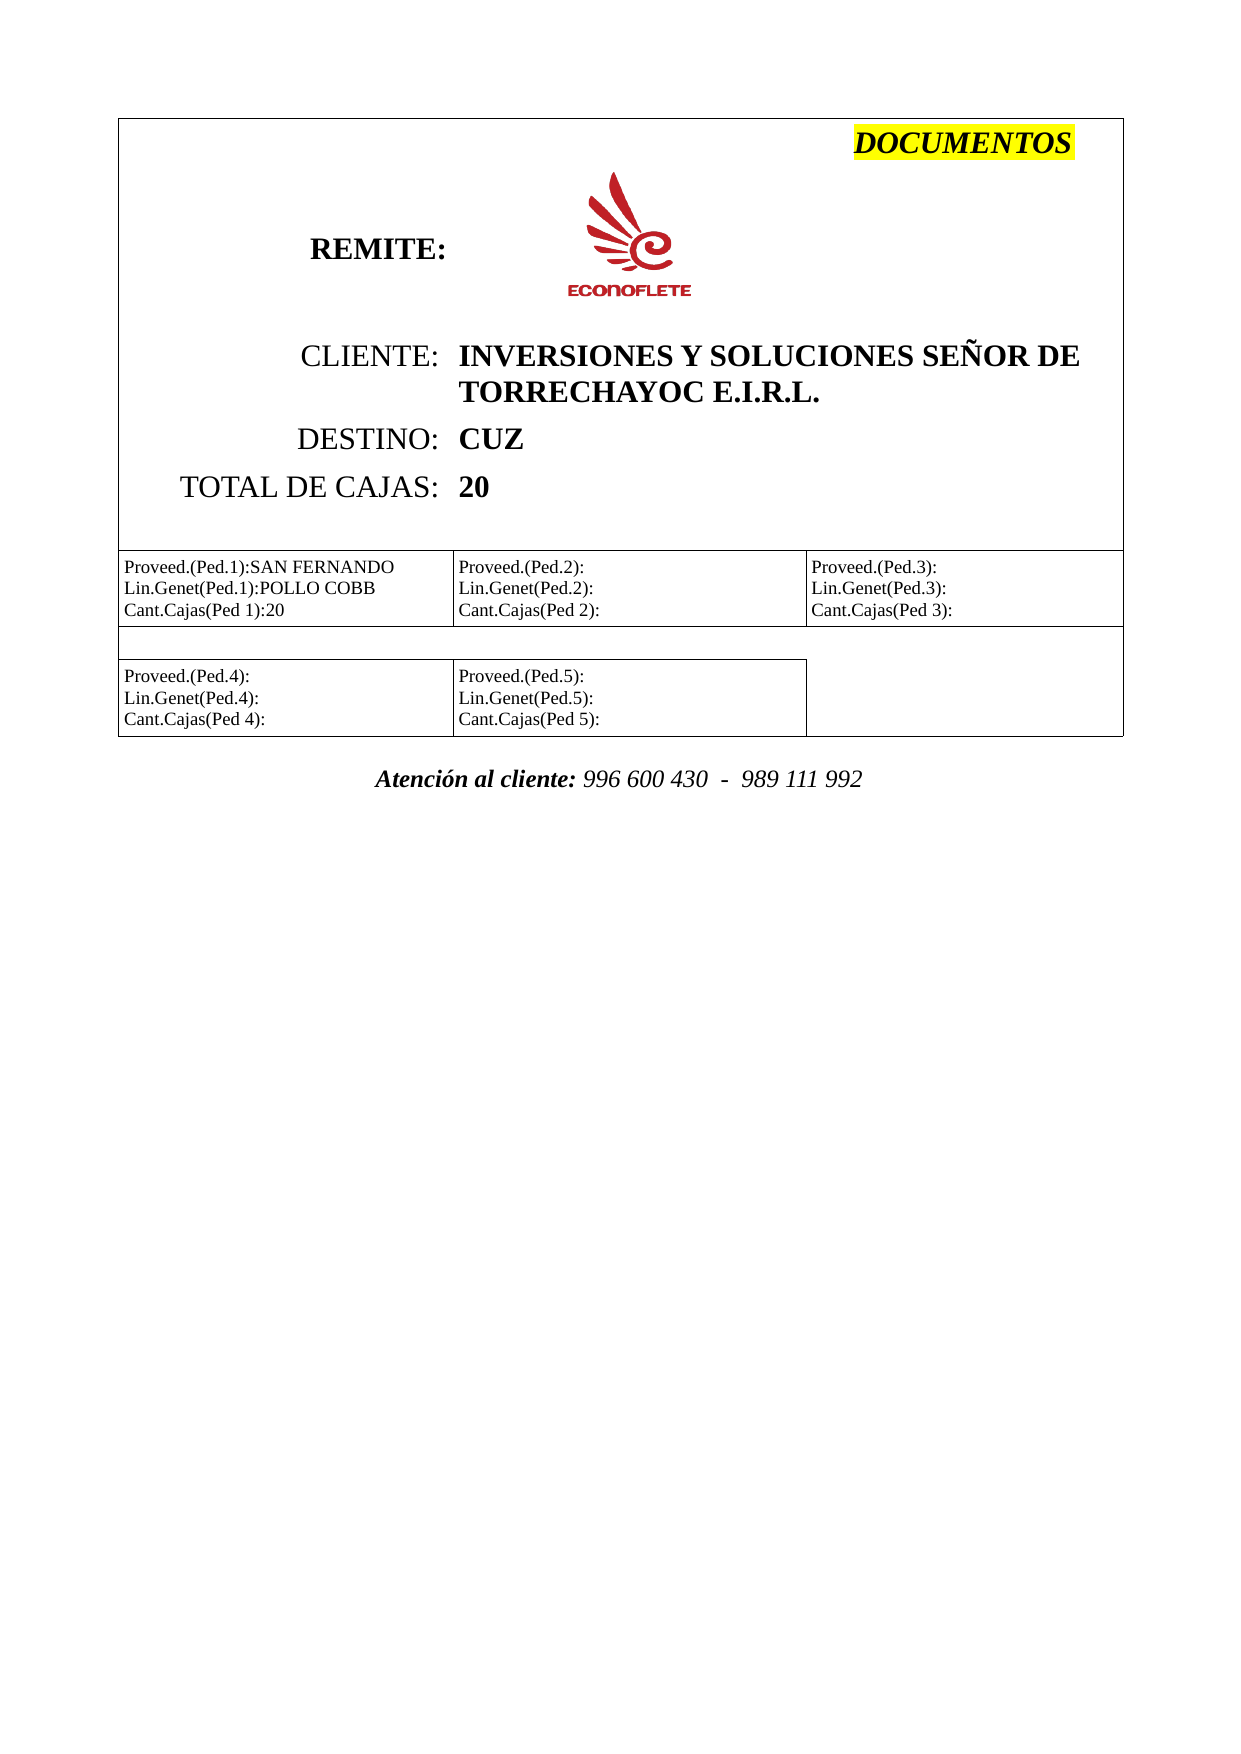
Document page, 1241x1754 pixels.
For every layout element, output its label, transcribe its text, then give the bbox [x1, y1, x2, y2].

table_header [453, 119, 806, 166]
table_cell Proveed.(Ped.1):SAN FERNANDO Lin.Genet(Ped.1):POLLO COBB Cant.Cajas(Ped 1):20 [119, 551, 453, 626]
table_cell TOTAL DE CAJAS: [119, 462, 453, 510]
table_cell CLIENTE: [119, 332, 453, 415]
table_cell 20 [453, 462, 1123, 510]
table_cell CUZ [453, 415, 806, 462]
table_cell [806, 415, 1123, 462]
table_cell [453, 510, 806, 550]
table_cell Proveed.(Ped.2): Lin.Genet(Ped.2): Cant.Cajas(Ped 2): [454, 551, 806, 626]
table_cell Proveed.(Ped.3): Lin.Genet(Ped.3): Cant.Cajas(Ped 3): [807, 551, 1123, 626]
table_header [119, 119, 453, 166]
table_cell Proveed.(Ped.4): Lin.Genet(Ped.4): Cant.Cajas(Ped 4): [119, 660, 453, 736]
table_cell REMITE: [119, 166, 453, 332]
table_header DOCUMENTOS [806, 119, 1123, 166]
table_cell DESTINO: [119, 415, 453, 462]
picture [552, 171, 707, 297]
table_cell Proveed.(Ped.5): Lin.Genet(Ped.5): Cant.Cajas(Ped 5): [454, 660, 806, 736]
table_cell [453, 627, 806, 659]
table_cell INVERSIONES Y SOLUCIONES SEÑOR DE TORRECHAYOC E.I.R.L. [453, 332, 1123, 415]
table_cell [807, 659, 1123, 736]
text Atención al cliente: 996 600 430 - 989 111 992 [118, 764, 1122, 793]
table_cell [119, 627, 453, 659]
table_cell [453, 166, 806, 332]
table_cell [119, 510, 453, 550]
table_cell [806, 510, 1123, 550]
table_cell [806, 166, 1123, 332]
table_cell [806, 627, 1123, 659]
